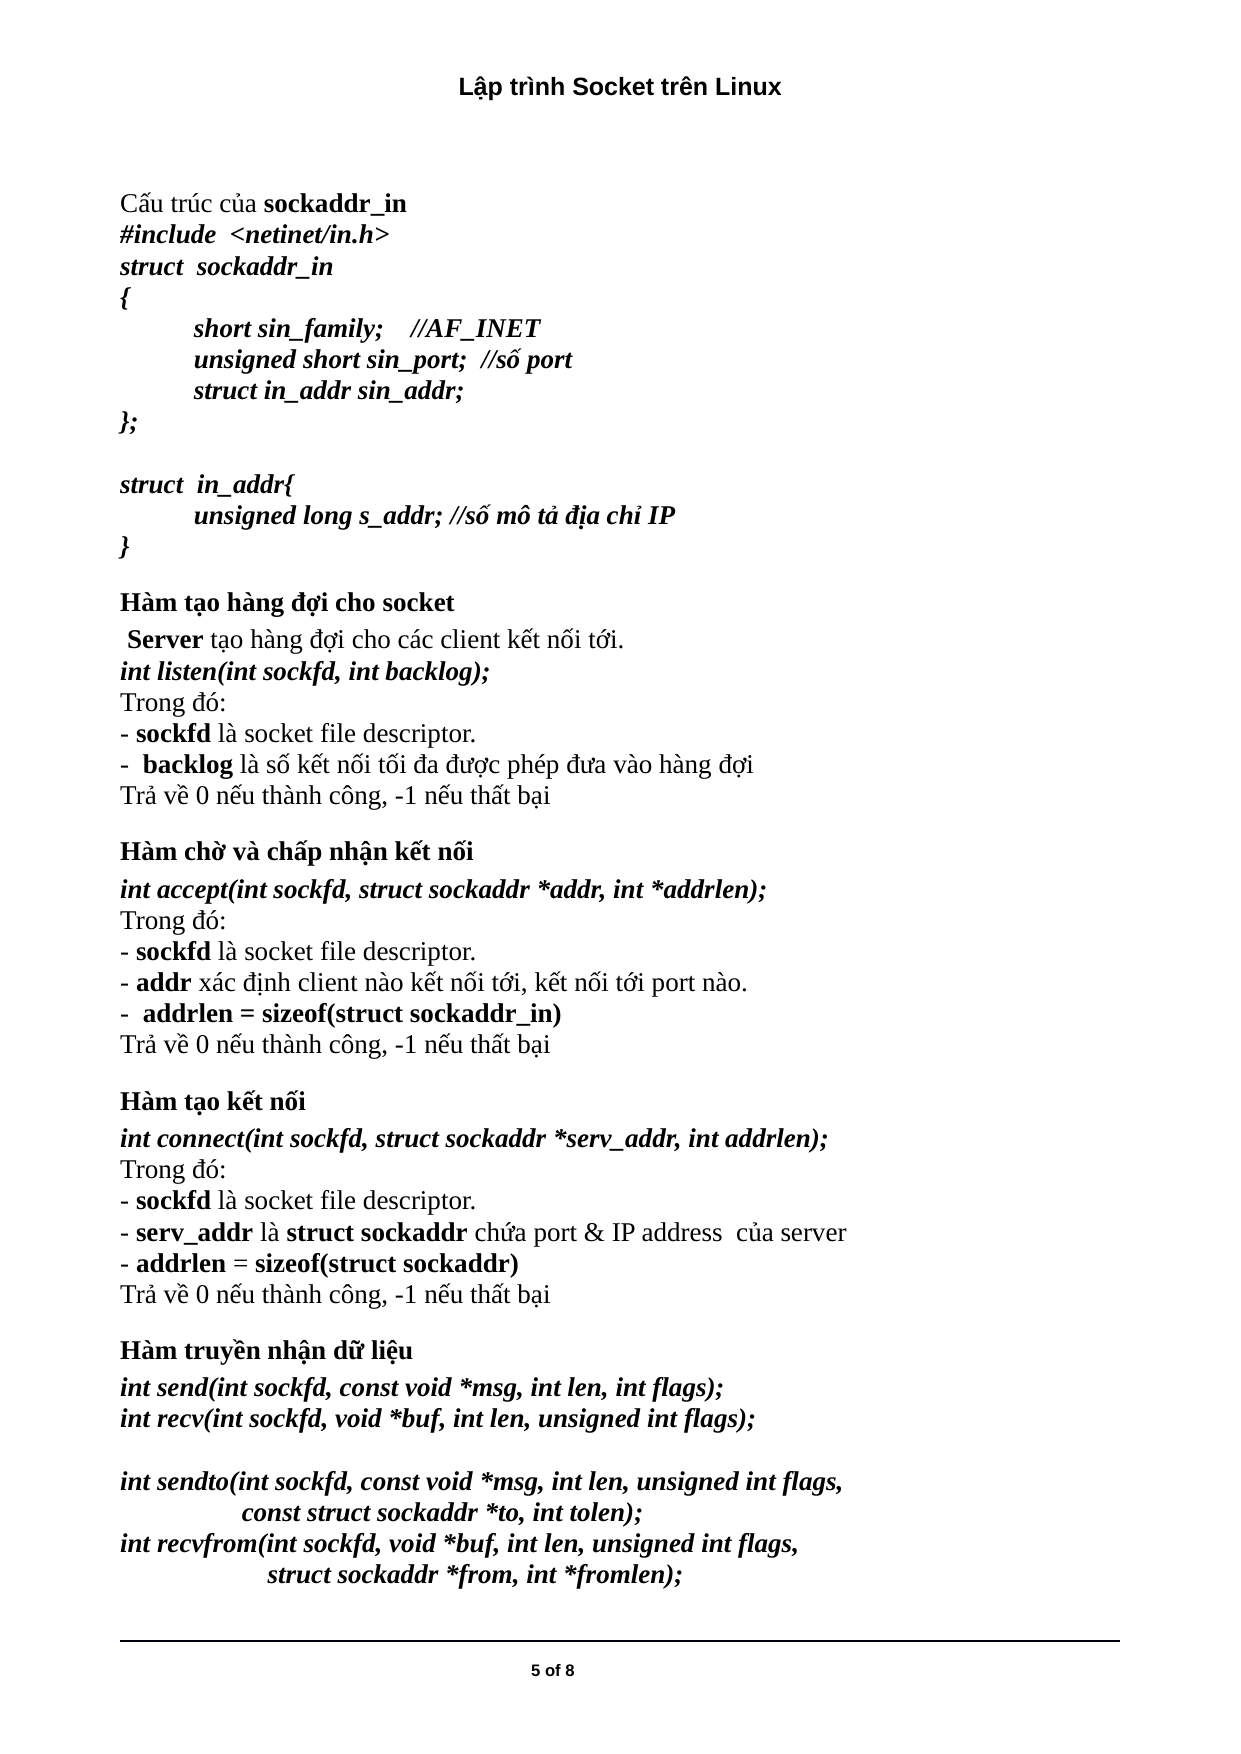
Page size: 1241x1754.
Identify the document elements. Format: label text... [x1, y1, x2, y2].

text int connect(int sockfd, struct sockaddr *serv_addr, int addrlen); [120, 1122, 1120, 1153]
text - sockfd là socket file descriptor. [120, 935, 1120, 966]
text unsigned short sin_port; //số port [120, 343, 1120, 374]
text int send(int sockfd, const void *msg, int len, int flags); [120, 1371, 1120, 1403]
text struct sockaddr *from, int *fromlen); [194, 1558, 1120, 1589]
text } [120, 530, 1120, 561]
text int sendto(int sockfd, const void *msg, int len, unsigned int flags, [120, 1465, 1120, 1496]
text - backlog là số kết nối tối đa được phép đưa vào hàng đợi [120, 748, 1120, 779]
text }; [120, 406, 1120, 437]
text int recvfrom(int sockfd, void *buf, int len, unsigned int flags, [120, 1527, 1120, 1558]
text struct sockaddr_in [120, 250, 1120, 281]
text - sockfd là socket file descriptor. [120, 717, 1120, 748]
text Trả về 0 nếu thành công, -1 nếu thất bại [120, 1278, 1120, 1309]
text Trong đó: [120, 1153, 1120, 1184]
text short sin_family; //AF_INET [120, 312, 1120, 343]
subtitle Hàm tạo hàng đợi cho socket [120, 586, 1120, 617]
text Trả về 0 nếu thành công, -1 nếu thất bại [120, 1029, 1120, 1060]
text struct in_addr sin_addr; [120, 374, 1120, 406]
text unsigned long s_addr; //số mô tả địa chỉ IP [120, 499, 1120, 530]
text const struct sockaddr *to, int tolen); [120, 1496, 1120, 1527]
text - addrlen = sizeof(struct sockaddr_in) [120, 997, 1120, 1029]
text { [120, 281, 1120, 312]
text int accept(int sockfd, struct sockaddr *addr, int *addrlen); [120, 873, 1120, 904]
subtitle Hàm chờ và chấp nhận kết nối [120, 836, 1120, 867]
text - sockfd là socket file descriptor. [120, 1184, 1120, 1216]
text - serv_addr là struct sockaddr chứa port & IP address của server [120, 1216, 1120, 1247]
text Cấu trúc của sockaddr_in [120, 187, 1120, 219]
text struct in_addr{ [120, 468, 1120, 499]
text #include <netinet/in.h> [120, 219, 1120, 250]
text int listen(int sockfd, int backlog); [120, 655, 1120, 686]
subtitle Hàm tạo kết nối [120, 1085, 1120, 1116]
text Trong đó: [120, 686, 1120, 717]
text - addr xác định client nào kết nối tới, kết nối tới port nào. [120, 966, 1120, 997]
text Trả về 0 nếu thành công, -1 nếu thất bại [120, 779, 1120, 811]
text int recv(int sockfd, void *buf, int len, unsigned int flags); [120, 1403, 1120, 1434]
text Server tạo hàng đợi cho các client kết nối tới. [120, 624, 1120, 655]
text - addrlen = sizeof(struct sockaddr) [120, 1247, 1120, 1278]
text Trong đó: [120, 904, 1120, 935]
subtitle Hàm truyền nhận dữ liệu [120, 1334, 1120, 1365]
